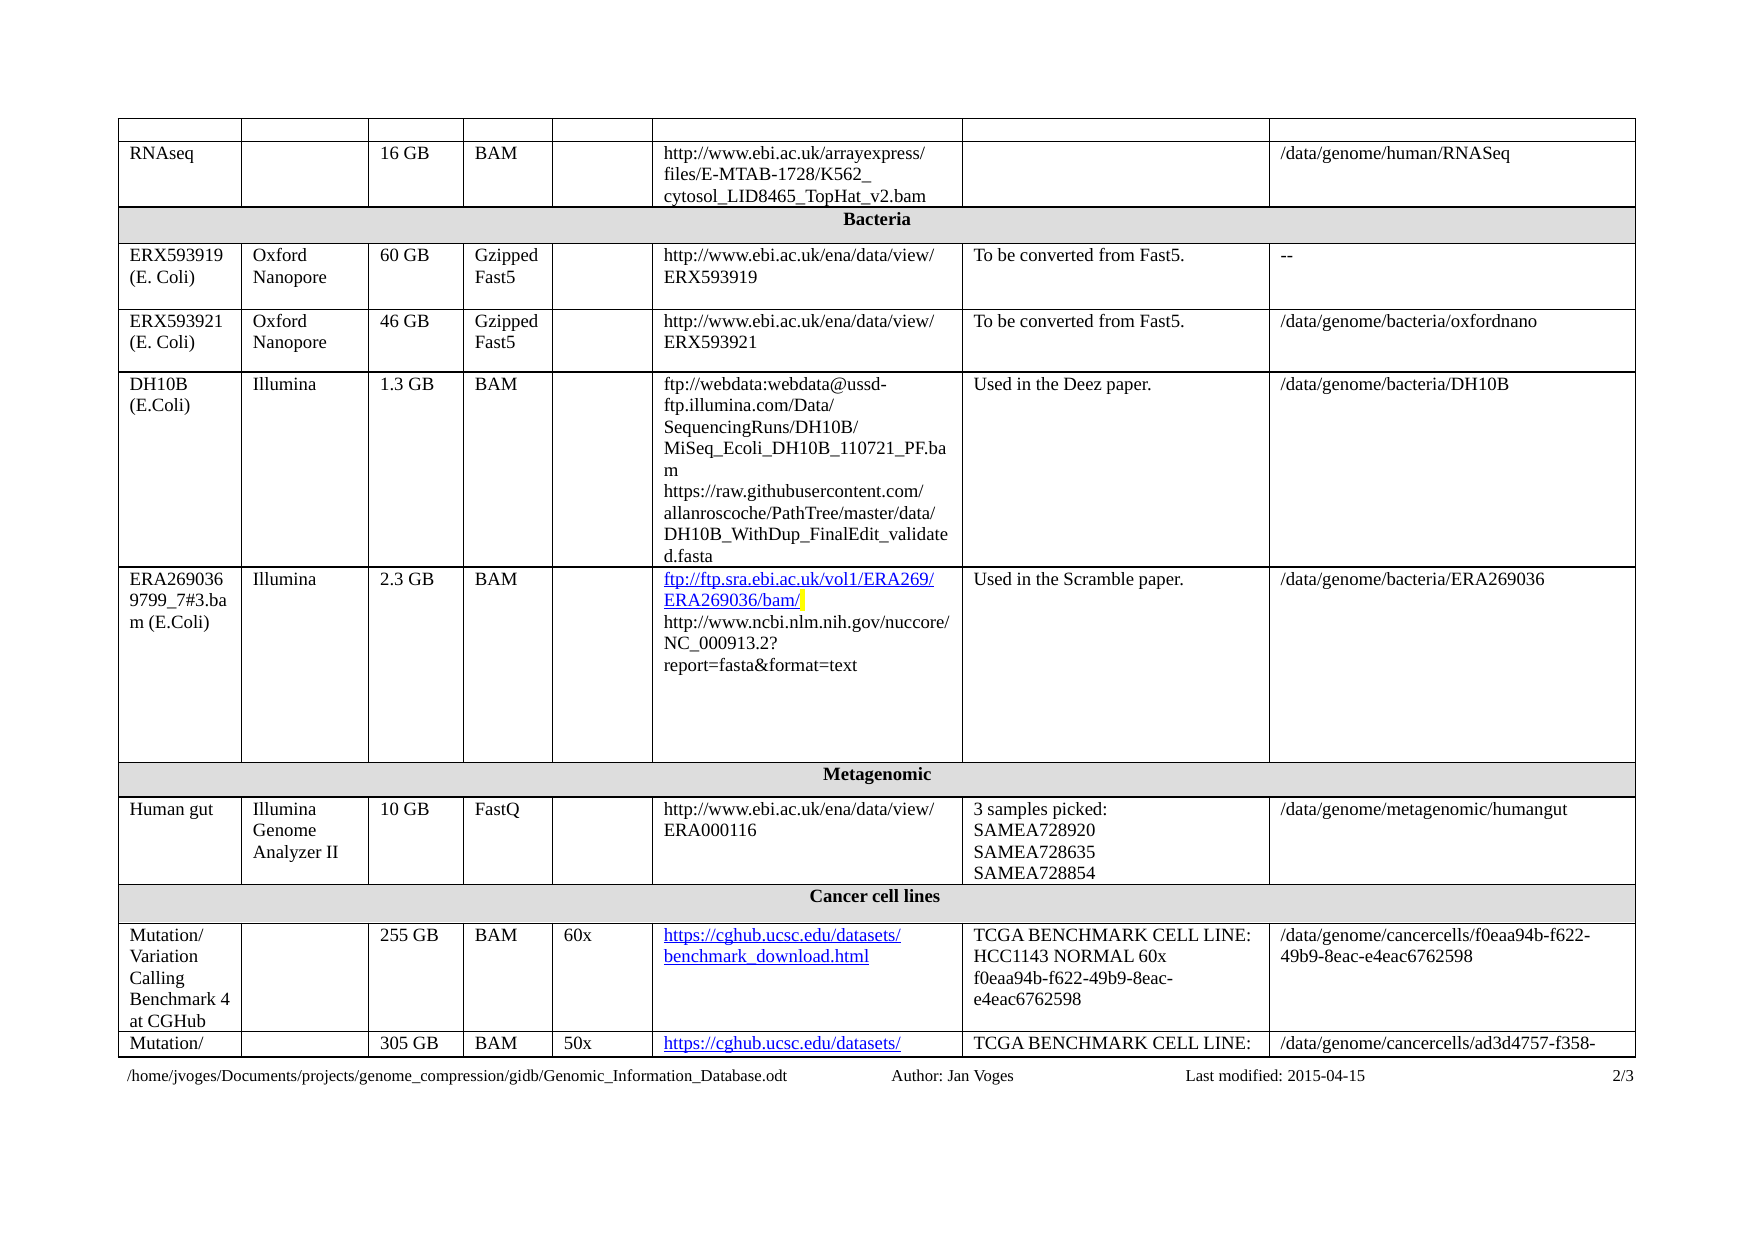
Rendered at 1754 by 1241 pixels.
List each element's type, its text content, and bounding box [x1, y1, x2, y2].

table_cell ERX593921 (E. Coli) [119, 310, 241, 371]
table_cell To be converted from Fast5. [963, 244, 1269, 309]
table_cell [963, 119, 1269, 141]
table_cell /data/genome/bacteria/oxfordnano [1270, 310, 1635, 371]
table_cell [553, 142, 652, 206]
table_cell /data/genome/metagenomic/humangut [1270, 798, 1635, 884]
table_cell [242, 142, 368, 206]
table_cell [242, 924, 368, 1031]
table_cell Human gut [119, 798, 241, 884]
table_cell Illumina [242, 373, 368, 566]
table_cell Mutation/ [119, 1032, 241, 1056]
table_cell 255 GB [369, 924, 463, 1031]
table_cell /data/genome/human/RNASeq [1270, 142, 1635, 206]
table_cell ERA269036 9799_7#3.bam (E.Coli) [119, 568, 241, 762]
table_cell Illumina [242, 568, 368, 762]
table_cell http://www.ebi.ac.uk/ena/data/view/ERA000116 [653, 798, 962, 884]
table_cell https://cghub.ucsc.edu/datasets/benchmark_download.html [653, 924, 962, 1031]
table_cell BAM [464, 568, 552, 762]
table_cell [553, 244, 652, 309]
table_cell DH10B (E.Coli) [119, 373, 241, 566]
table_cell ftp://webdata:webdata@ussd-ftp.illumina.com/Data/SequencingRuns/DH10B/MiSeq_Ecoli_DH10B_110721_PF.bam https://raw.githubusercontent.com/allanroscoche/PathTree/master/data/DH10B_WithDup_FinalEdit_validated.fasta [653, 373, 962, 566]
table_cell 46 GB [369, 310, 463, 371]
table_cell Used in the Scramble paper. [963, 568, 1269, 762]
table_cell Cancer cell lines [119, 885, 1635, 922]
table_cell To be converted from Fast5. [963, 310, 1269, 371]
table_cell Illumina Genome Analyzer II [242, 798, 368, 884]
table_cell [553, 568, 652, 762]
table_cell TCGA BENCHMARK CELL LINE: [963, 1032, 1269, 1056]
table_cell 2.3 GB [369, 568, 463, 762]
table_cell [963, 142, 1269, 206]
table_cell Gzipped Fast5 [464, 310, 552, 371]
table_cell TCGA BENCHMARK CELL LINE: HCC1143 NORMAL 60x f0eaa94b-f622-49b9-8eac-e4eac6762598 [963, 924, 1269, 1031]
table_cell 305 GB [369, 1032, 463, 1056]
table_cell Used in the Deez paper. [963, 373, 1269, 566]
table_cell [369, 119, 463, 141]
table_cell Metagenomic [119, 763, 1635, 796]
table_cell [242, 119, 368, 141]
table_cell BAM [464, 1032, 552, 1056]
table_cell 10 GB [369, 798, 463, 884]
table_cell /data/genome/cancercells/ad3d4757-f358- [1270, 1032, 1635, 1056]
table_cell [242, 1032, 368, 1056]
table_cell [119, 119, 241, 141]
table_cell FastQ [464, 798, 552, 884]
table_cell Bacteria [119, 208, 1635, 243]
table_cell [553, 798, 652, 884]
table_cell ftp://ftp.sra.ebi.ac.uk/vol1/ERA269/ERA269036/bam/ http://www.ncbi.nlm.nih.gov/nuccore/NC_000913.2?report=fasta&format=text [653, 568, 962, 762]
table_cell https://cghub.ucsc.edu/datasets/ [653, 1032, 962, 1056]
table_cell BAM [464, 924, 552, 1031]
table_cell BAM [464, 142, 552, 206]
table_cell Gzipped Fast5 [464, 244, 552, 309]
table_cell ERX593919 (E. Coli) [119, 244, 241, 309]
table_cell 3 samples picked: SAMEA728920 SAMEA728635 SAMEA728854 [963, 798, 1269, 884]
table_cell BAM [464, 373, 552, 566]
table_cell /data/genome/bacteria/DH10B [1270, 373, 1635, 566]
table_cell /data/genome/cancercells/f0eaa94b-f622-49b9-8eac-e4eac6762598 [1270, 924, 1635, 1031]
table_cell http://www.ebi.ac.uk/arrayexpress/files/E-MTAB-1728/K562_ cytosol_LID8465_TopHat_v2.bam [653, 142, 962, 206]
table_cell Oxford Nanopore [242, 244, 368, 309]
table_cell Oxford Nanopore [242, 310, 368, 371]
table_cell http://www.ebi.ac.uk/ena/data/view/ERX593919 [653, 244, 962, 309]
table_cell 50x [553, 1032, 652, 1056]
table_cell 60 GB [369, 244, 463, 309]
table_cell -- [1270, 244, 1635, 309]
table_cell 60x [553, 924, 652, 1031]
table_cell [1270, 119, 1635, 141]
table_cell [553, 119, 652, 141]
table_cell 16 GB [369, 142, 463, 206]
table_cell RNAseq [119, 142, 241, 206]
table_cell [464, 119, 552, 141]
table_cell [653, 119, 962, 141]
table_cell [553, 373, 652, 566]
table_cell http://www.ebi.ac.uk/ena/data/view/ERX593921 [653, 310, 962, 371]
table_cell [553, 310, 652, 371]
table_cell /data/genome/bacteria/ERA269036 [1270, 568, 1635, 762]
table_cell 1.3 GB [369, 373, 463, 566]
table_cell Mutation/Variation Calling Benchmark 4 at CGHub [119, 924, 241, 1031]
